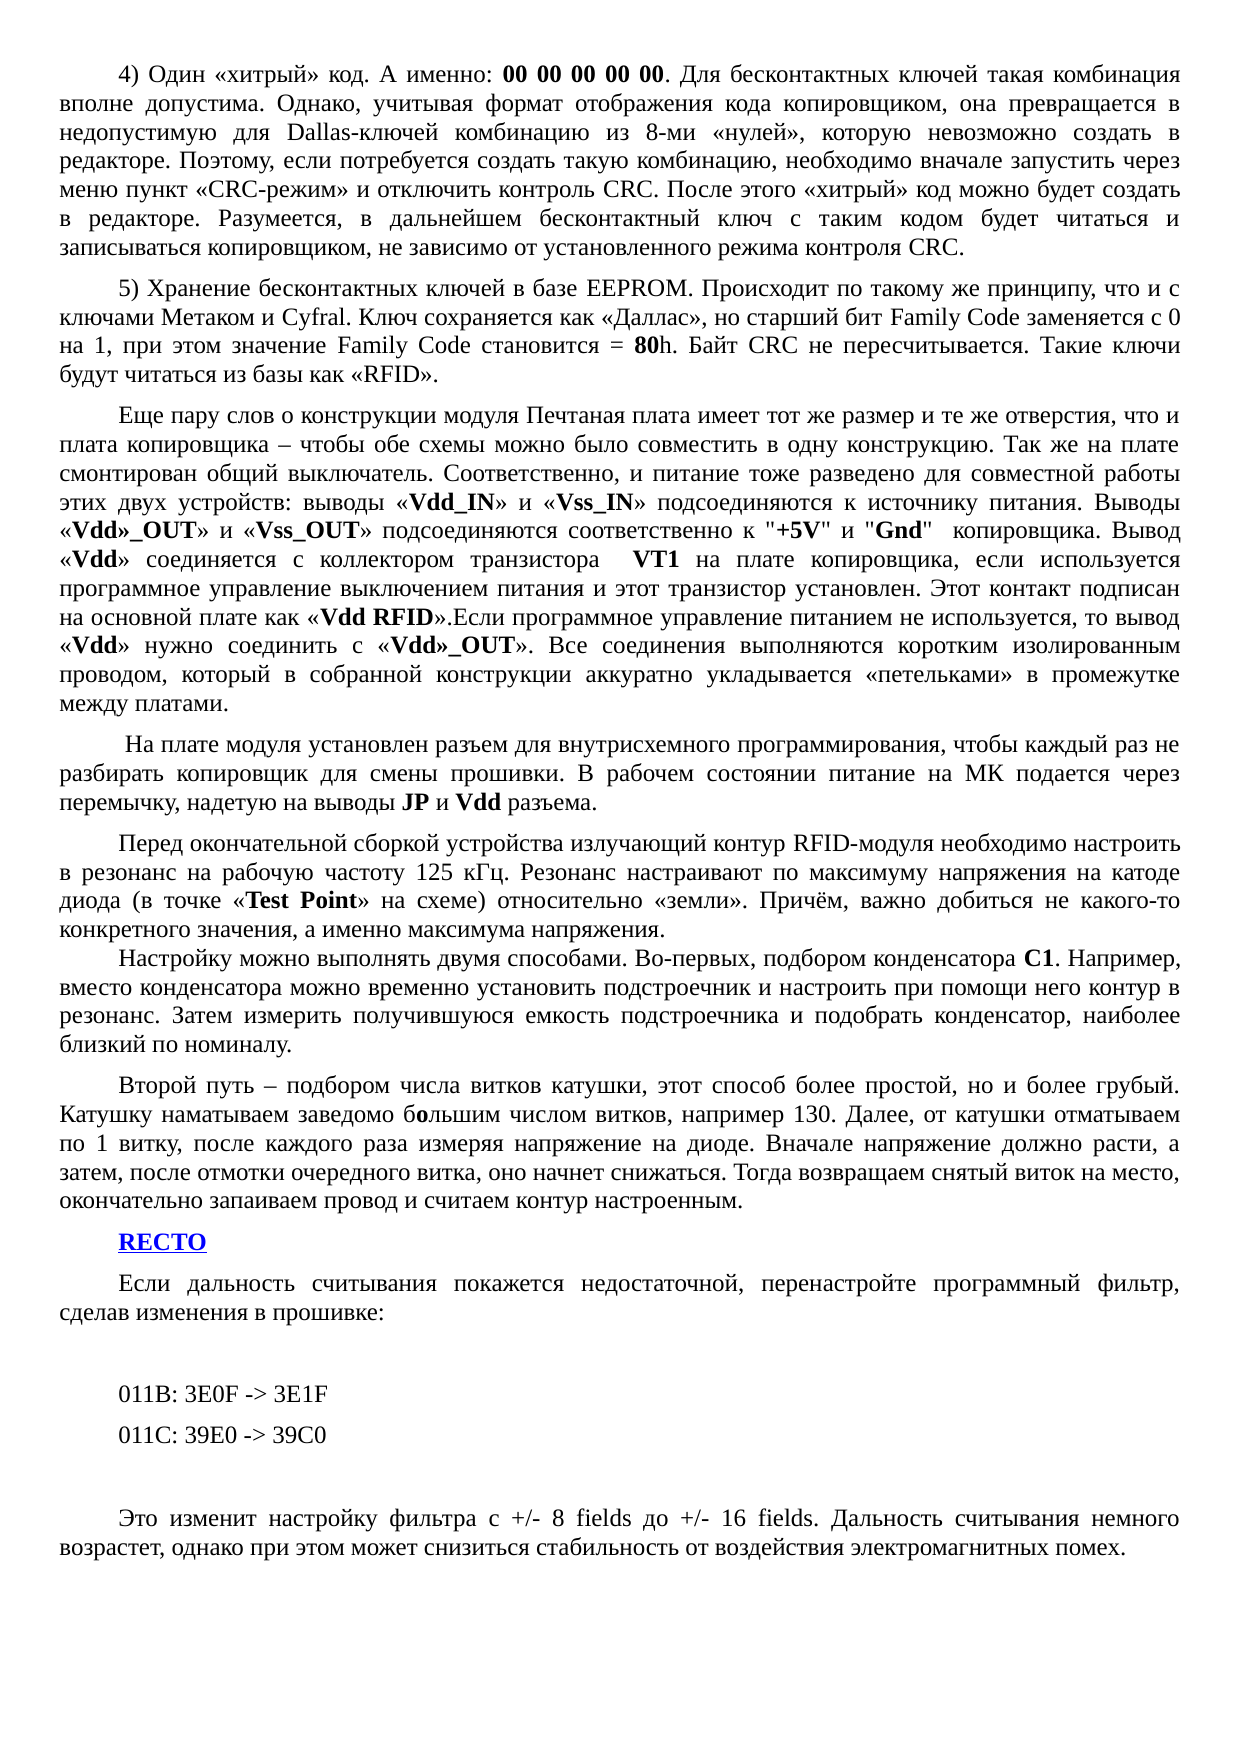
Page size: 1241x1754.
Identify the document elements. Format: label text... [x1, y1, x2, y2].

text 011B: 3E0F -> 3E1F [59, 1379, 1181, 1408]
text Если дальность считывания покажется недостаточной, перенастройте программный фильтр, сделав изменения в прошивке: [59, 1268, 1181, 1325]
text 011C: 39E0 -> 39C0 [59, 1420, 1181, 1449]
text Настройку можно выполнять двумя способами. Во-первых, подбором конденсатора С1. Например, вместо конденсатора можно временно установить подстроечник и настроить при помощи него контур в резонанс. Затем измерить получившуюся емкость подстроечника и подобрать конденсатор, наиболее близкий по номиналу. [59, 943, 1181, 1058]
text RECTO [59, 1227, 1181, 1255]
text Еще пару слов о конструкции модуля Печтаная плата имеет тот же размер и те же отверстия, что и плата копировщика – чтобы обе схемы можно было совместить в одну конструкцию. Так же на плате смонтирован общий выключатель. Соответственно, и питание тоже разведено для совместной работы этих двух устройств: выводы «Vdd_IN» и «Vss_IN» подсоединяются к источнику питания. Выводы «Vdd»_OUT» и «Vss_OUT» подсоединяются соответственно к "+5V" и "Gnd" копировщика. Вывод «Vdd» соединяется с коллектором транзистора VT1 на плате копировщика, если используется программное управление выключением питания и этот транзистор установлен. Этот контакт подписан на основной плате как «Vdd RFID».Если программное управление питанием не используется, то вывод «Vdd» нужно соединить с «Vdd»_OUT». Все соединения выполняются коротким изолированным проводом, который в собранной конструкции аккуратно укладывается «петельками» в промежутке между платами. [59, 400, 1181, 717]
text Второй путь – подбором числа витков катушки, этот способ более простой, но и более грубый. Катушку наматываем заведомо большим числом витков, например 130. Далее, от катушки отматываем по 1 витку, после каждого раза измеряя напряжение на диоде. Вначале напряжение должно расти, а затем, после отмотки очередного витка, оно начнет снижаться. Тогда возвращаем снятый виток на место, окончательно запаиваем провод и считаем контур настроенным. [59, 1070, 1181, 1214]
text 4) Один «хитрый» код. А именно: 00 00 00 00 00. Для бесконтактных ключей такая комбинация вполне допустима. Однако, учитывая формат отображения кода копировщиком, она превращается в недопустимую для Dallas-ключей комбинацию из 8-ми «нулей», которую невозможно создать в редакторе. Поэтому, если потребуется создать такую комбинацию, необходимо вначале запустить через меню пункт «CRC-режим» и отключить контроль CRC. После этого «хитрый» код можно будет создать в редакторе. Разумеется, в дальнейшем бесконтактный ключ с таким кодом будет читаться и записываться копировщиком, не зависимо от установленного режима контроля CRC. [59, 59, 1181, 260]
text Это изменит настройку фильтра с +/- 8 fields до +/- 16 fields. Дальность считывания немного возрастет, однако при этом может снизиться стабильность от воздействия электромагнитных помех. [59, 1503, 1181, 1560]
text На плате модуля установлен разъем для внутрисхемного программирования, чтобы каждый раз не разбирать копировщик для смены прошивки. В рабочем состоянии питание на МК подается через перемычку, надетую на выводы JP и Vdd разъема. [59, 729, 1181, 815]
text 5) Хранение бесконтактных ключей в базе EEPROM. Происходит по такому же принципу, что и с ключами Метаком и Cyfral. Ключ сохраняется как «Даллас», но старший бит Family Code заменяется с 0 на 1, при этом значение Family Code становится = 80h. Байт CRC не пересчитывается. Такие ключи будут читаться из базы как «RFID». [59, 273, 1181, 388]
text Перед окончательной сборкой устройства излучающий контур RFID-модуля необходимо настроить в резонанс на рабочую частоту 125 кГц. Резонанс настраивают по максимуму напряжения на катоде диода (в точке «Test Point» на схеме) относительно «земли». Причём, важно добиться не какого-то конкретного значения, а именно максимума напряжения. [59, 828, 1181, 943]
